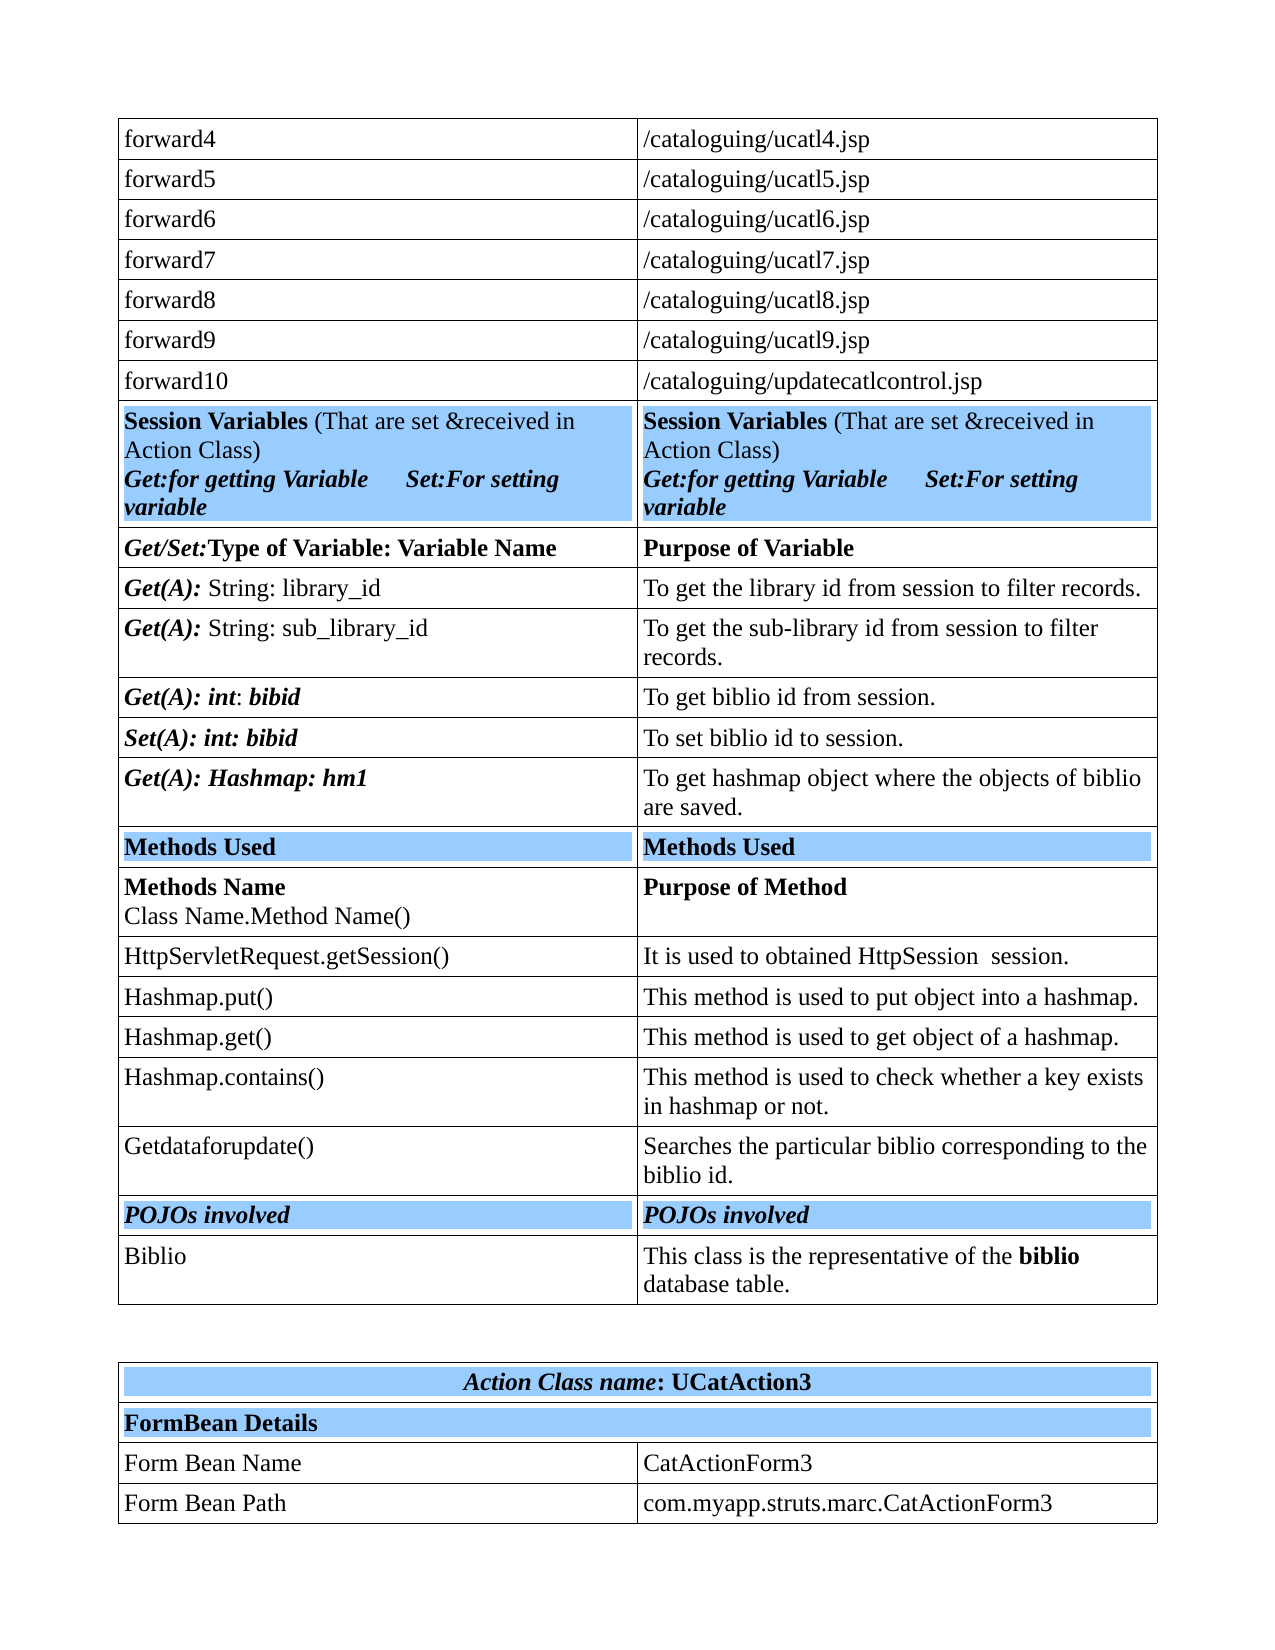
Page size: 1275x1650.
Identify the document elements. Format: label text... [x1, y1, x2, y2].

table_cell Set(A): int: bibid [119, 718, 637, 757]
table_cell /cataloguing/ucatl8.jsp [638, 280, 1157, 320]
table_cell forward4 [119, 119, 637, 158]
table_cell Get(A): int: bibid [119, 678, 637, 717]
table_cell /cataloguing/ucatl4.jsp [638, 119, 1157, 158]
table_cell Methods Used [638, 827, 1157, 867]
table_cell To set biblio id to session. [638, 718, 1157, 757]
table_cell /cataloguing/updatecatlcontrol.jsp [638, 361, 1157, 400]
table_cell HttpServletRequest.getSession() [119, 937, 637, 976]
table_cell forward7 [119, 240, 637, 279]
table_cell To get the sub-library id from session to filter records. [638, 609, 1157, 677]
table_cell POJOs involved [119, 1196, 637, 1235]
table_cell /cataloguing/ucatl6.jsp [638, 200, 1157, 239]
table_cell Get(A): String: sub_library_id [119, 609, 637, 677]
table_cell forward5 [119, 160, 637, 199]
table_cell Purpose of Variable [638, 528, 1157, 567]
table_cell Session Variables (That are set &received in Action Class) Get:for getting Variable Set:For setting variable [119, 401, 637, 527]
table_cell This class is the representative of the biblio database table. [638, 1236, 1157, 1304]
table_cell CatActionForm3 [638, 1443, 1157, 1483]
table_cell /cataloguing/ucatl9.jsp [638, 321, 1157, 360]
table_cell Hashmap.contains() [119, 1058, 637, 1126]
table_cell POJOs involved [638, 1196, 1157, 1235]
table_cell This method is used to get object of a hashmap. [638, 1017, 1157, 1057]
table_cell To get hashmap object where the objects of biblio are saved. [638, 758, 1157, 826]
table_cell Hashmap.put() [119, 977, 637, 1016]
table_cell com.myapp.struts.marc.CatActionForm3 [638, 1484, 1157, 1523]
table_cell This method is used to check whether a key exists in hashmap or not. [638, 1058, 1157, 1126]
table_cell Get(A): String: library_id [119, 568, 637, 607]
table_cell Get/Set:Type of Variable: Variable Name [119, 528, 637, 567]
table_cell Biblio [119, 1236, 637, 1304]
table_cell forward9 [119, 321, 637, 360]
table_cell /cataloguing/ucatl7.jsp [638, 240, 1157, 279]
table_cell forward10 [119, 361, 637, 400]
table_cell Purpose of Method [638, 868, 1157, 936]
table_cell forward6 [119, 200, 637, 239]
table_cell Form Bean Name [119, 1443, 637, 1483]
table_cell It is used to obtained HttpSession session. [638, 937, 1157, 976]
table_cell This method is used to put object into a hashmap. [638, 977, 1157, 1016]
table_cell forward8 [119, 280, 637, 320]
table_header Action Class name: UCatAction3 [119, 1363, 1157, 1402]
table_cell Get(A): Hashmap: hm1 [119, 758, 637, 826]
table_cell Getdataforupdate() [119, 1127, 637, 1195]
table_cell Form Bean Path [119, 1484, 637, 1523]
table_cell To get biblio id from session. [638, 678, 1157, 717]
table_cell Session Variables (That are set &received in Action Class) Get:for getting Variable Set:For setting variable [638, 401, 1157, 527]
table_cell Searches the particular biblio corresponding to the biblio id. [638, 1127, 1157, 1195]
table_cell Hashmap.get() [119, 1017, 637, 1057]
table_cell Methods Used [119, 827, 637, 867]
table_cell /cataloguing/ucatl5.jsp [638, 160, 1157, 199]
table_cell FormBean Details [119, 1403, 1157, 1442]
table_cell To get the library id from session to filter records. [638, 568, 1157, 607]
table_cell Methods Name Class Name.Method Name() [119, 868, 637, 936]
